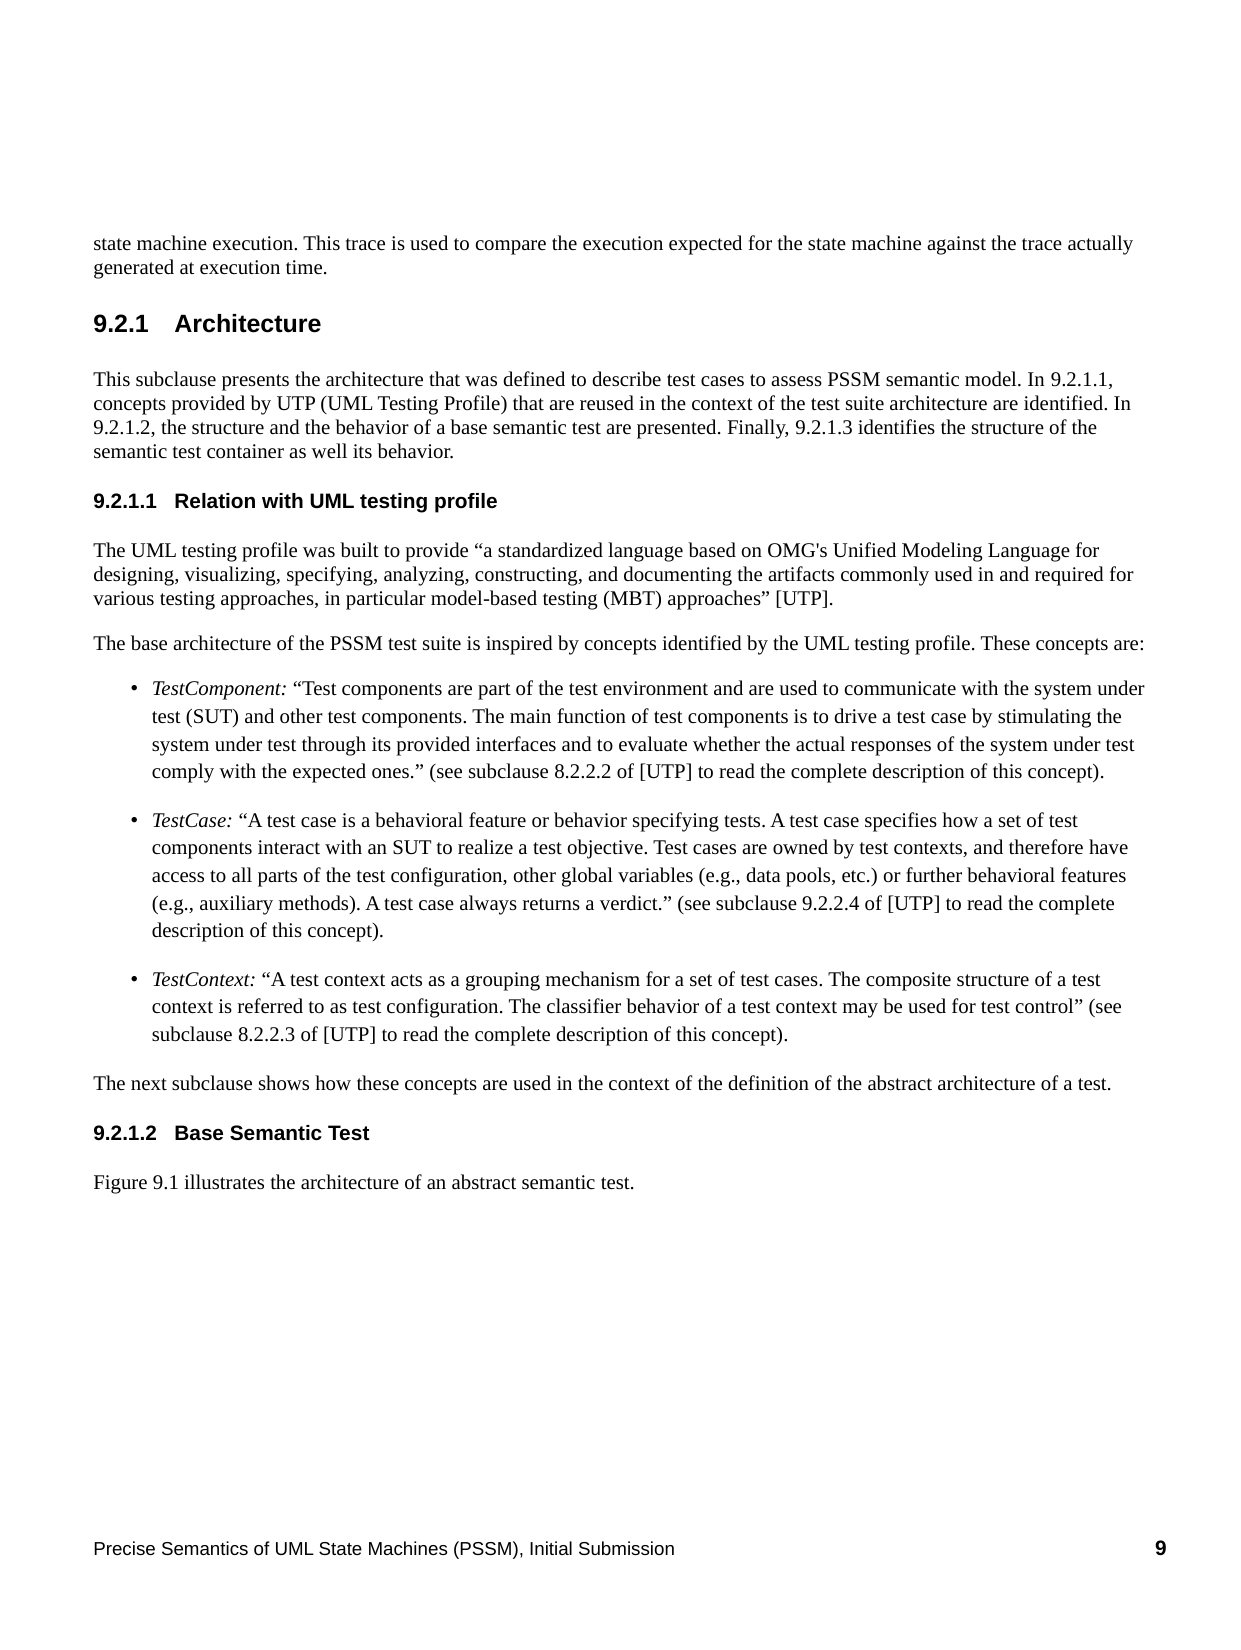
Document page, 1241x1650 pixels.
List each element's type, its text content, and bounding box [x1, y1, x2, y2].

list TestCase: “A test case is a behavioral feature or behavior specifying tests. A test case specifies how a set of test components interact with an SUT to realize a test objective. Test cases are owned by test contexts, and therefore have access to all parts of the test configuration, other global variables (e.g., data pools, etc.) or further behavioral features (e.g., auxiliary methods). A test case always returns a verdict.” (see subclause 9.2.2.4 of [UTP] to read the complete description of this concept). [131, 808, 1164, 942]
list TestComponent: “Test components are part of the test environment and are used to communicate with the system under test (SUT) and other test components. The main function of test components is to drive a test case by stimulating the system under test through its provided interfaces and to evaluate whether the actual responses of the system under test comply with the expected ones.” (see subclause 8.2.2.2 of [UTP] to read the complete description of this concept). [131, 676, 1164, 783]
text This subclause presents the architecture that was defined to describe test cases to assess PSSM semantic model. In 9.2.1.1, concepts provided by UTP (UML Testing Profile) that are reused in the context of the test suite architecture are identified. In 9.2.1.2, the structure and the behavior of a base semantic test are presented. Finally, 9.2.1.3 identifies the structure of the semantic test container as well its behavior. [93, 367, 1164, 463]
list TestContext: “A test context acts as a grouping mechanism for a set of test cases. The composite structure of a test context is referred to as test configuration. The classifier behavior of a test context may be used for test control” (see subclause 8.2.2.3 of [UTP] to read the complete description of this concept). [131, 967, 1164, 1046]
text The base architecture of the PSSM test suite is inspired by concepts identified by the UML testing profile. These concepts are: [93, 631, 1164, 655]
subtitle Relation with UML testing profile [93, 488, 1164, 513]
text The UML testing profile was built to provide “a standardized language based on OMG's Unified Modeling Language for designing, visualizing, specifying, analyzing, constructing, and documenting the artifacts commonly used in and required for various testing approaches, in particular model-based testing (MBT) approaches” [UTP]. [93, 538, 1164, 610]
text The next subclause shows how these concepts are used in the context of the definition of the abstract architecture of a test. [93, 1071, 1164, 1095]
subtitle Base Semantic Test [93, 1120, 1164, 1145]
subtitle Architecture [93, 308, 1164, 337]
text Figure 9.1 illustrates the architecture of an abstract semantic test. [93, 1170, 1164, 1194]
text state machine execution. This trace is used to compare the execution expected for the state machine against the trace actually generated at execution time. [93, 231, 1164, 279]
